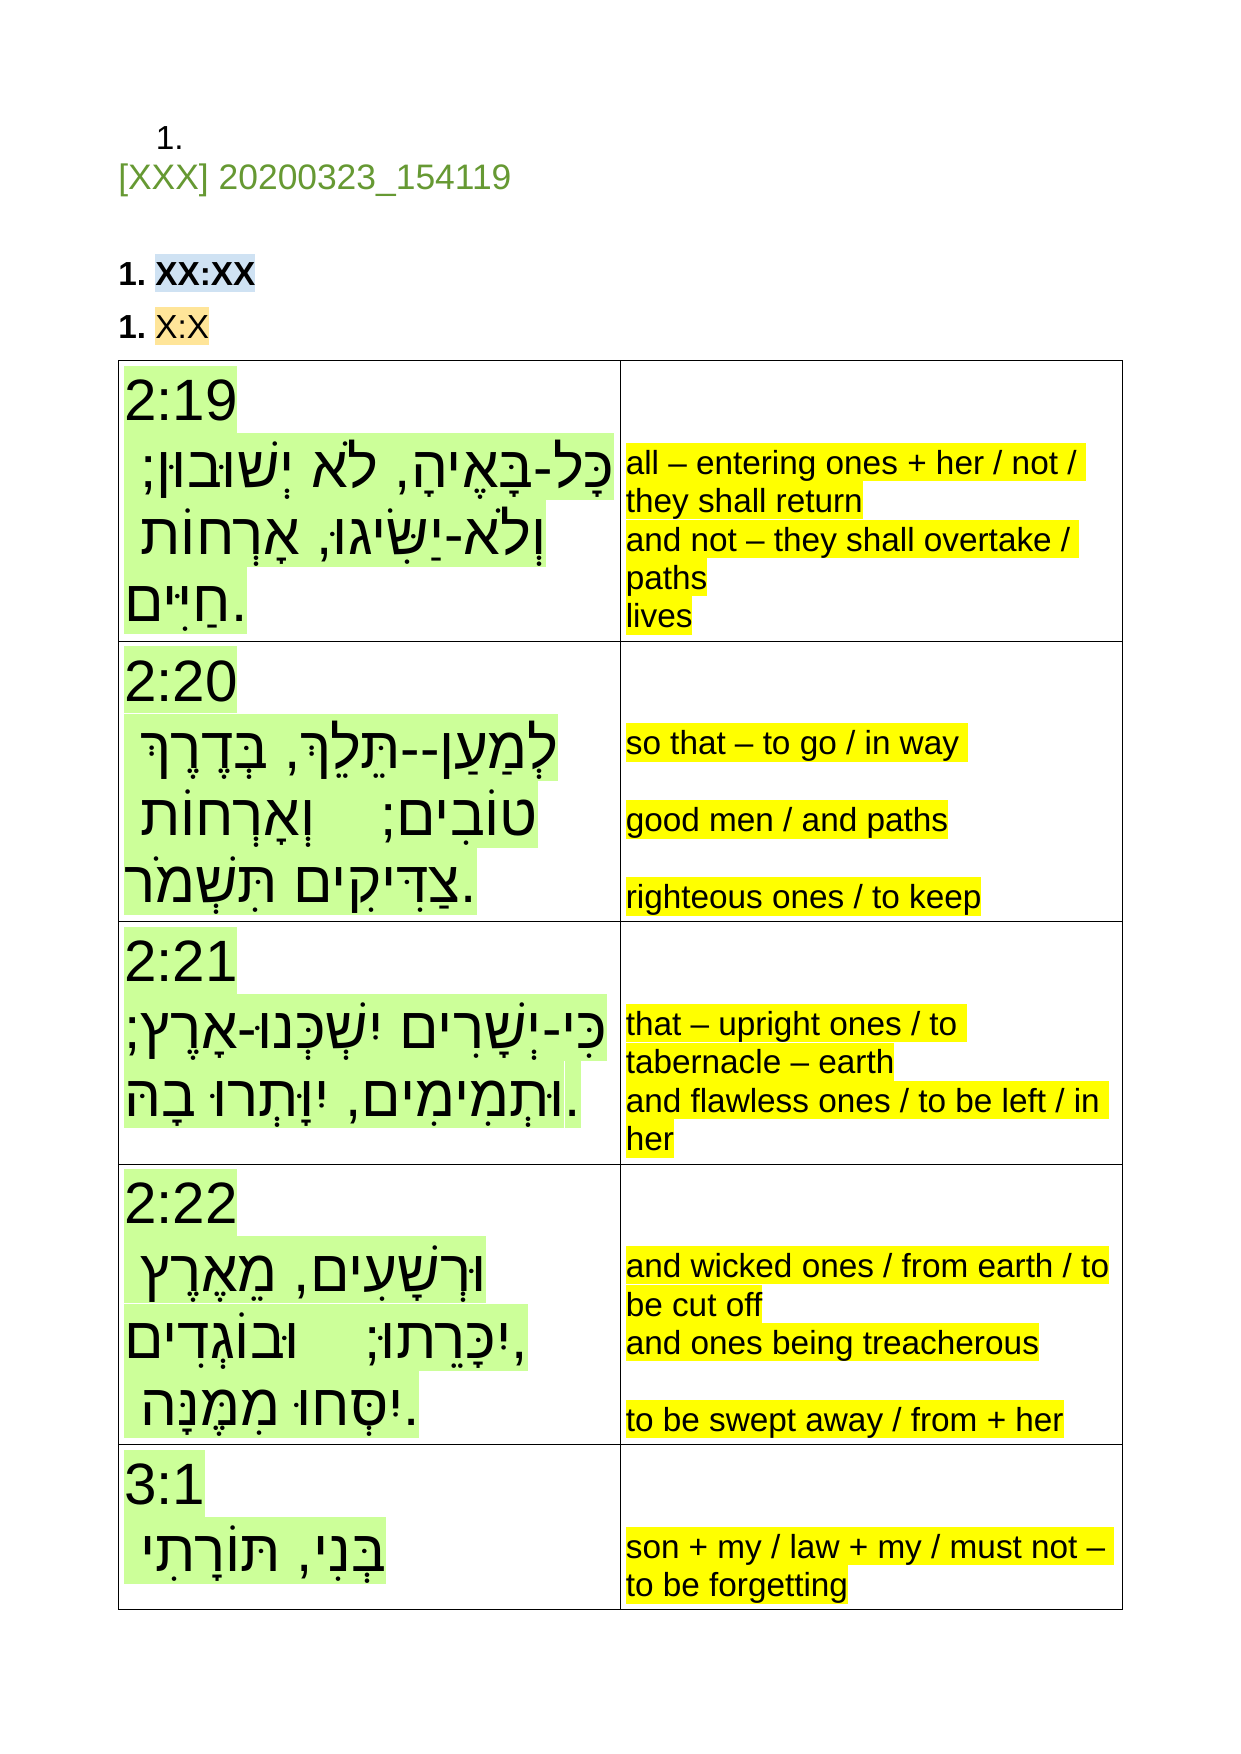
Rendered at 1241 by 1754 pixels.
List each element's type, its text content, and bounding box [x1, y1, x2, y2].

table_cell son + my / law + my / must not – to be forgetting [621, 1445, 1122, 1609]
table_header 2:19 כָּל-בָּאֶיהָ, לֹא יְשׁוּבוּן; וְלֹא-יַשִּׂיגוּ, אָרְחוֹת חַיִּים. [119, 361, 620, 641]
text 1. X:X [118, 307, 1122, 345]
table_cell so that – to go / in way good men / and paths righteous ones / to keep [621, 642, 1122, 921]
table_cell that – upright ones / to tabernacle – earth and flawless ones / to be left / in her [621, 922, 1122, 1163]
text [XXX] 20200323_154119 [118, 157, 1122, 197]
table_cell 3:1 בְּנִי, תּוֹרָתִי אַל-תִּשְׁכָּח; וּמִצְוֺתַי, יִצֹּר לִבֶּךָ. [119, 1445, 620, 1609]
text 1. XX:XX [118, 254, 1122, 292]
table_cell 2:22 וּרְשָׁעִים, מֵאֶרֶץ יִכָּרֵתוּ; וּבוֹגְדִים, יִסְּחוּ מִמֶּנָּה. [119, 1165, 620, 1444]
table_cell and wicked ones / from earth / to be cut off and ones being treacherous to be swept away / from + her [621, 1165, 1122, 1444]
table_cell 2:21 כִּי-יְשָׁרִים יִשְׁכְּנוּ-אָרֶץ; וּתְמִימִים, יִוָּתְרוּ בָהּ. [119, 922, 620, 1163]
table_cell 2:20 לְמַעַן--תֵּלֵךְ, בְּדֶרֶךְ טוֹבִים; וְאָרְחוֹת צַדִּיקִים תִּשְׁמֹר. [119, 642, 620, 921]
table_header all – entering ones + her / not / they shall return and not – they shall overtake / paths lives [621, 361, 1122, 641]
